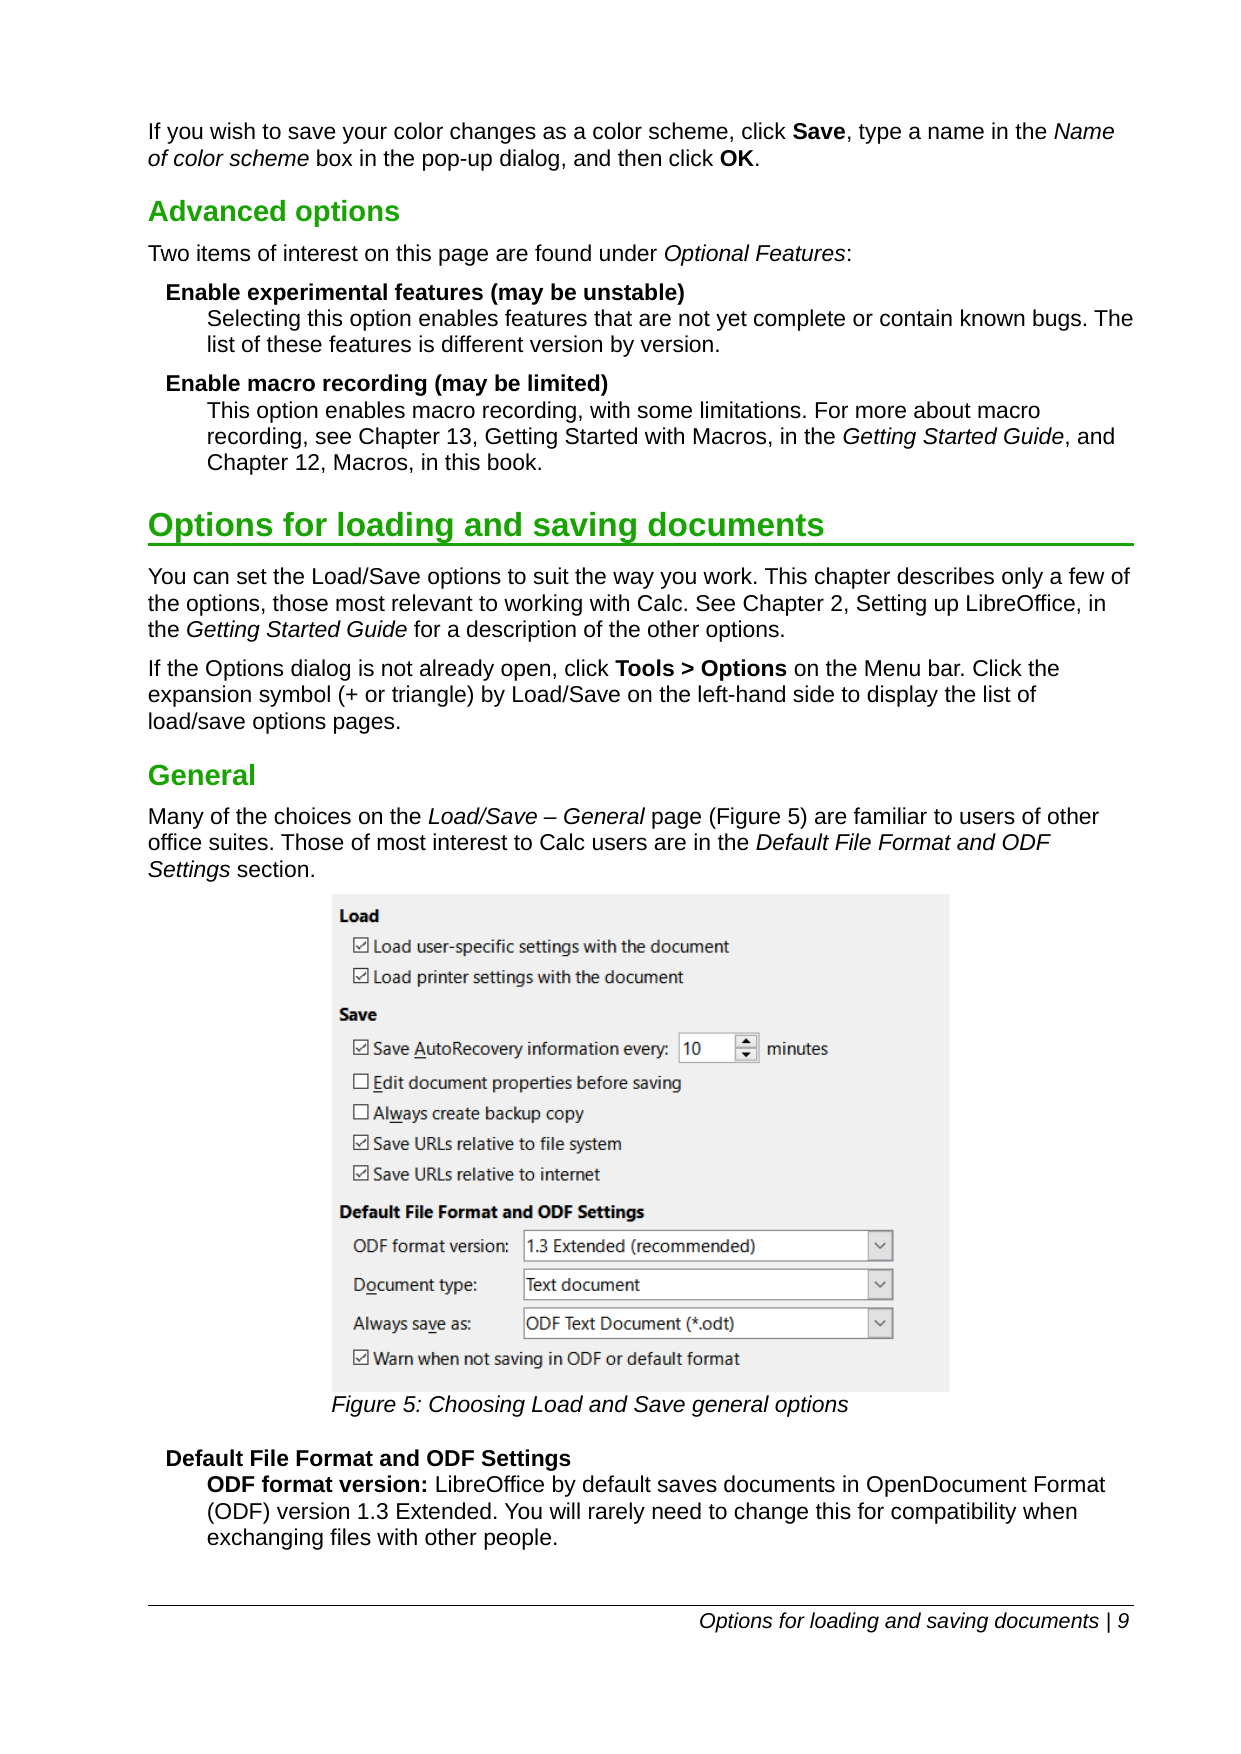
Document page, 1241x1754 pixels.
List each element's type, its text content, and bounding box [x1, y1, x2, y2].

text Figure 5: Choosing Load and Save general options [331, 894, 950, 1417]
text If the Options dialog is not already open, click Tools > Options on the Menu bar. Click the expansion symbol (+ or triangle) by Load/Save on the left-hand side to display the list of load/save options pages. [148, 655, 1134, 734]
text Two items of interest on this page are found under Optional Features: [148, 240, 1134, 266]
picture [332, 894, 950, 1392]
text If you wish to save your color changes as a color scheme, click Save, type a name in the Name of color scheme box in the pop-up dialog, and then click OK. [148, 118, 1134, 171]
subtitle General [148, 758, 1134, 791]
text Many of the choices on the Load/Save – General page (Figure 5) are familiar to users of other office suites. Those of most interest to Calc users are in the Default File Format and ODF Settings section. [148, 803, 1134, 882]
text Default File Format and ODF Settings [165, 1445, 1134, 1471]
text Selecting this option enables features that are not yet complete or contain known bugs. The list of these features is different version by version. [207, 305, 1134, 358]
text You can set the Load/Save options to suit the way you work. This chapter describes only a few of the options, those most relevant to working with Calc. See Chapter 2, Setting up LibreOffice, in the Getting Started Guide for a description of the other options. [148, 563, 1134, 642]
text This option enables macro recording, with some limitations. For more about macro recording, see Chapter 13, Getting Started with Macros, in the Getting Started Guide, and Chapter 12, Macros, in this book. [207, 397, 1134, 476]
subtitle Options for loading and saving documents [148, 505, 1134, 543]
text Enable experimental features (may be unstable) [165, 279, 1134, 305]
subtitle Advanced options [148, 194, 1134, 228]
text ODF format version: LibreOffice by default saves documents in OpenDocument Format (ODF) version 1.3 Extended. You will rarely need to change this for compatibility when exchanging files with other people. [207, 1471, 1134, 1551]
text Enable macro recording (may be limited) [165, 370, 1134, 397]
